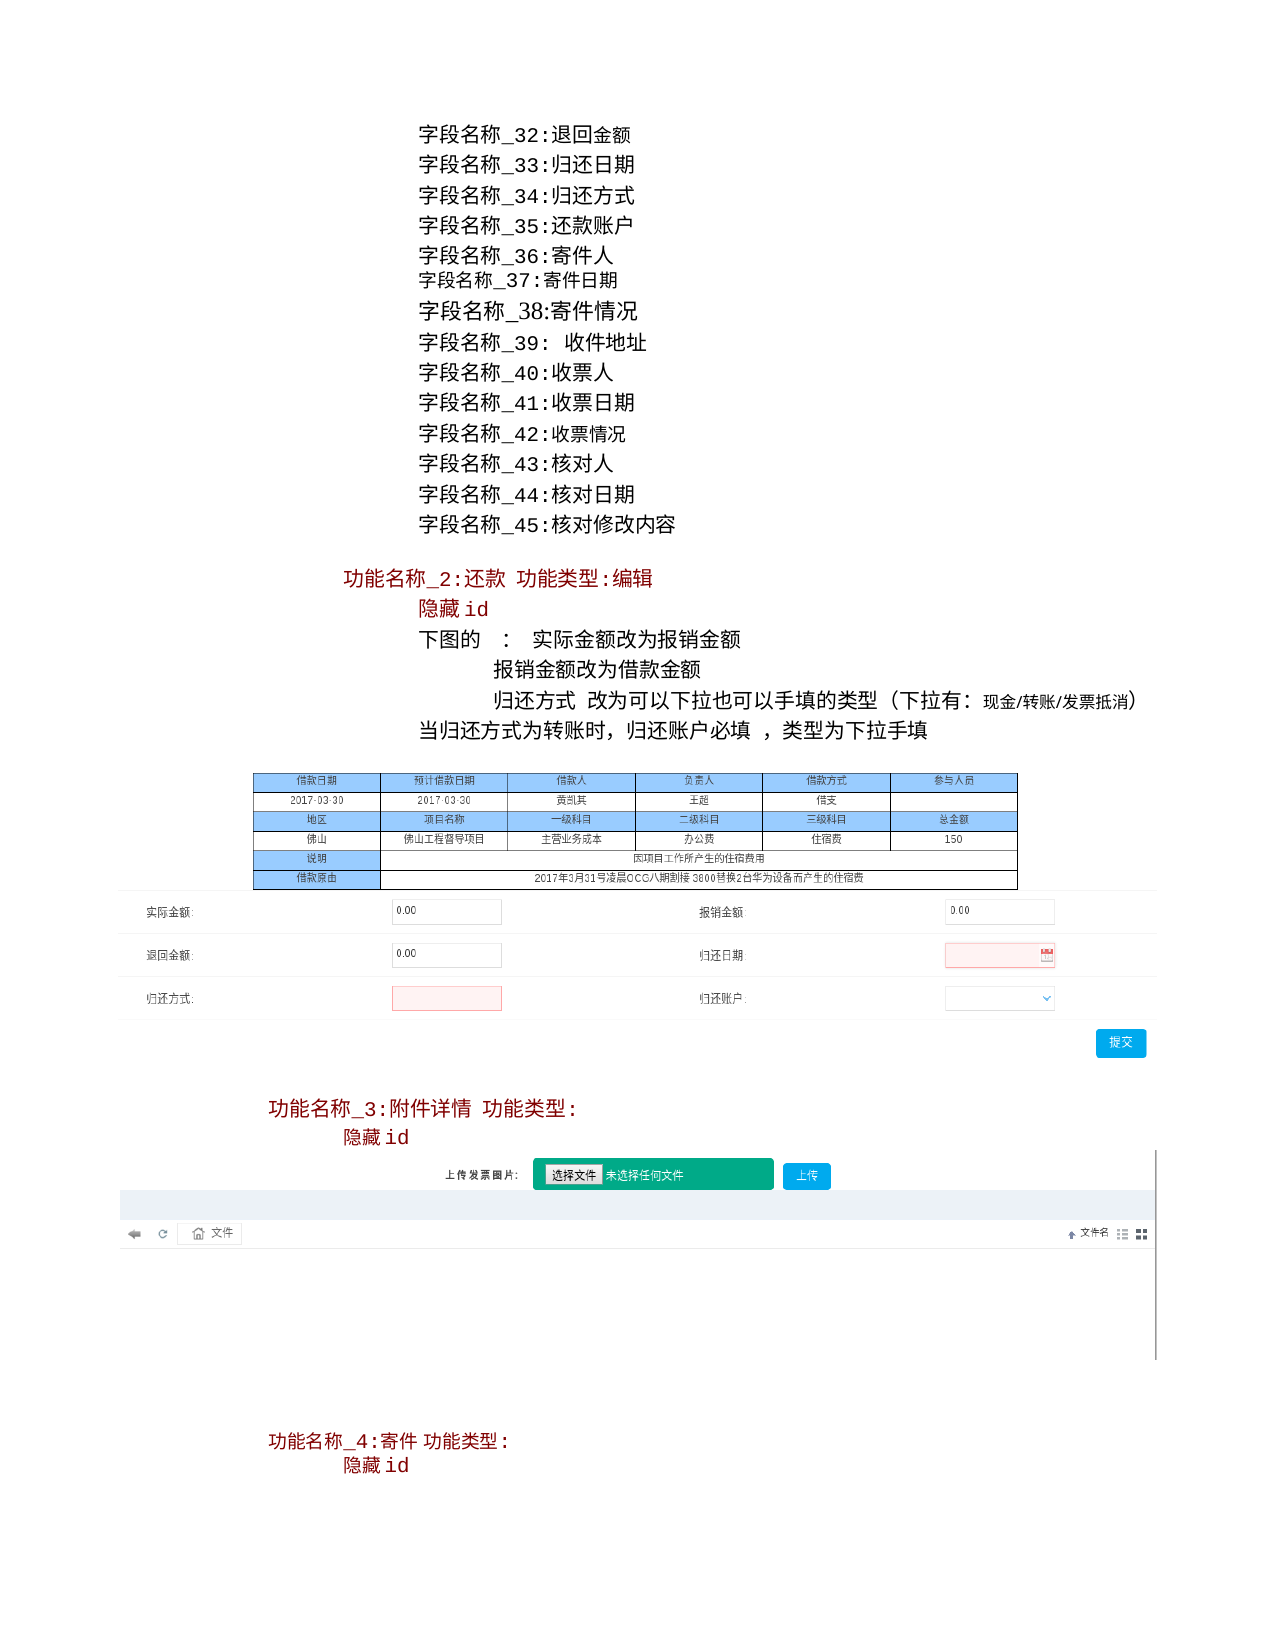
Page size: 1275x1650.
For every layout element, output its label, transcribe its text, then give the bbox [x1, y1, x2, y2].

text 字段名称_33:归还日期 [118, 148, 1157, 179]
text 字段名称_42:收票情况 [118, 417, 1157, 447]
text 字段名称_40:收票人 [118, 356, 1157, 387]
text 字段名称_43:核对人 [118, 447, 1157, 478]
text 字段名称_35:还款账户 [118, 209, 1157, 240]
text 功能名称_4:寄件 功能类型: [118, 1431, 1157, 1455]
picture [118, 768, 1157, 1069]
text 字段名称_32:退回金额 [118, 118, 1157, 148]
text 字段名称_39: 收件地址 [118, 326, 1157, 356]
text 隐藏id [118, 1455, 1157, 1479]
text 字段名称_36:寄件人 [118, 240, 1157, 270]
text 字段名称_37:寄件日期 [118, 270, 1157, 294]
text 功能名称_3:附件详情 功能类型: [118, 1092, 1157, 1123]
text 下图的 ： 实际金额改为报销金额 [118, 623, 1157, 653]
picture [118, 1150, 1157, 1360]
text 字段名称_41:收票日期 [118, 387, 1157, 417]
text 隐藏id [118, 593, 1157, 623]
text 当归还方式为转账时，归还账户必填 ，类型为下拉手填 [118, 714, 1157, 745]
text 归还方式 改为可以下拉也可以手填的类型（下拉有：现金/转账/发票抵消） [118, 684, 1157, 714]
text 字段名称_38:寄件情况 [118, 294, 1157, 326]
text 字段名称_34:归还方式 [118, 179, 1157, 209]
text 功能名称_2:还款 功能类型:编辑 [118, 562, 1157, 593]
text 报销金额改为借款金额 [118, 653, 1157, 684]
text 隐藏id [118, 1123, 1157, 1150]
text 字段名称_44:核对日期 [118, 478, 1157, 508]
text 字段名称_45:核对修改内容 [118, 508, 1157, 539]
